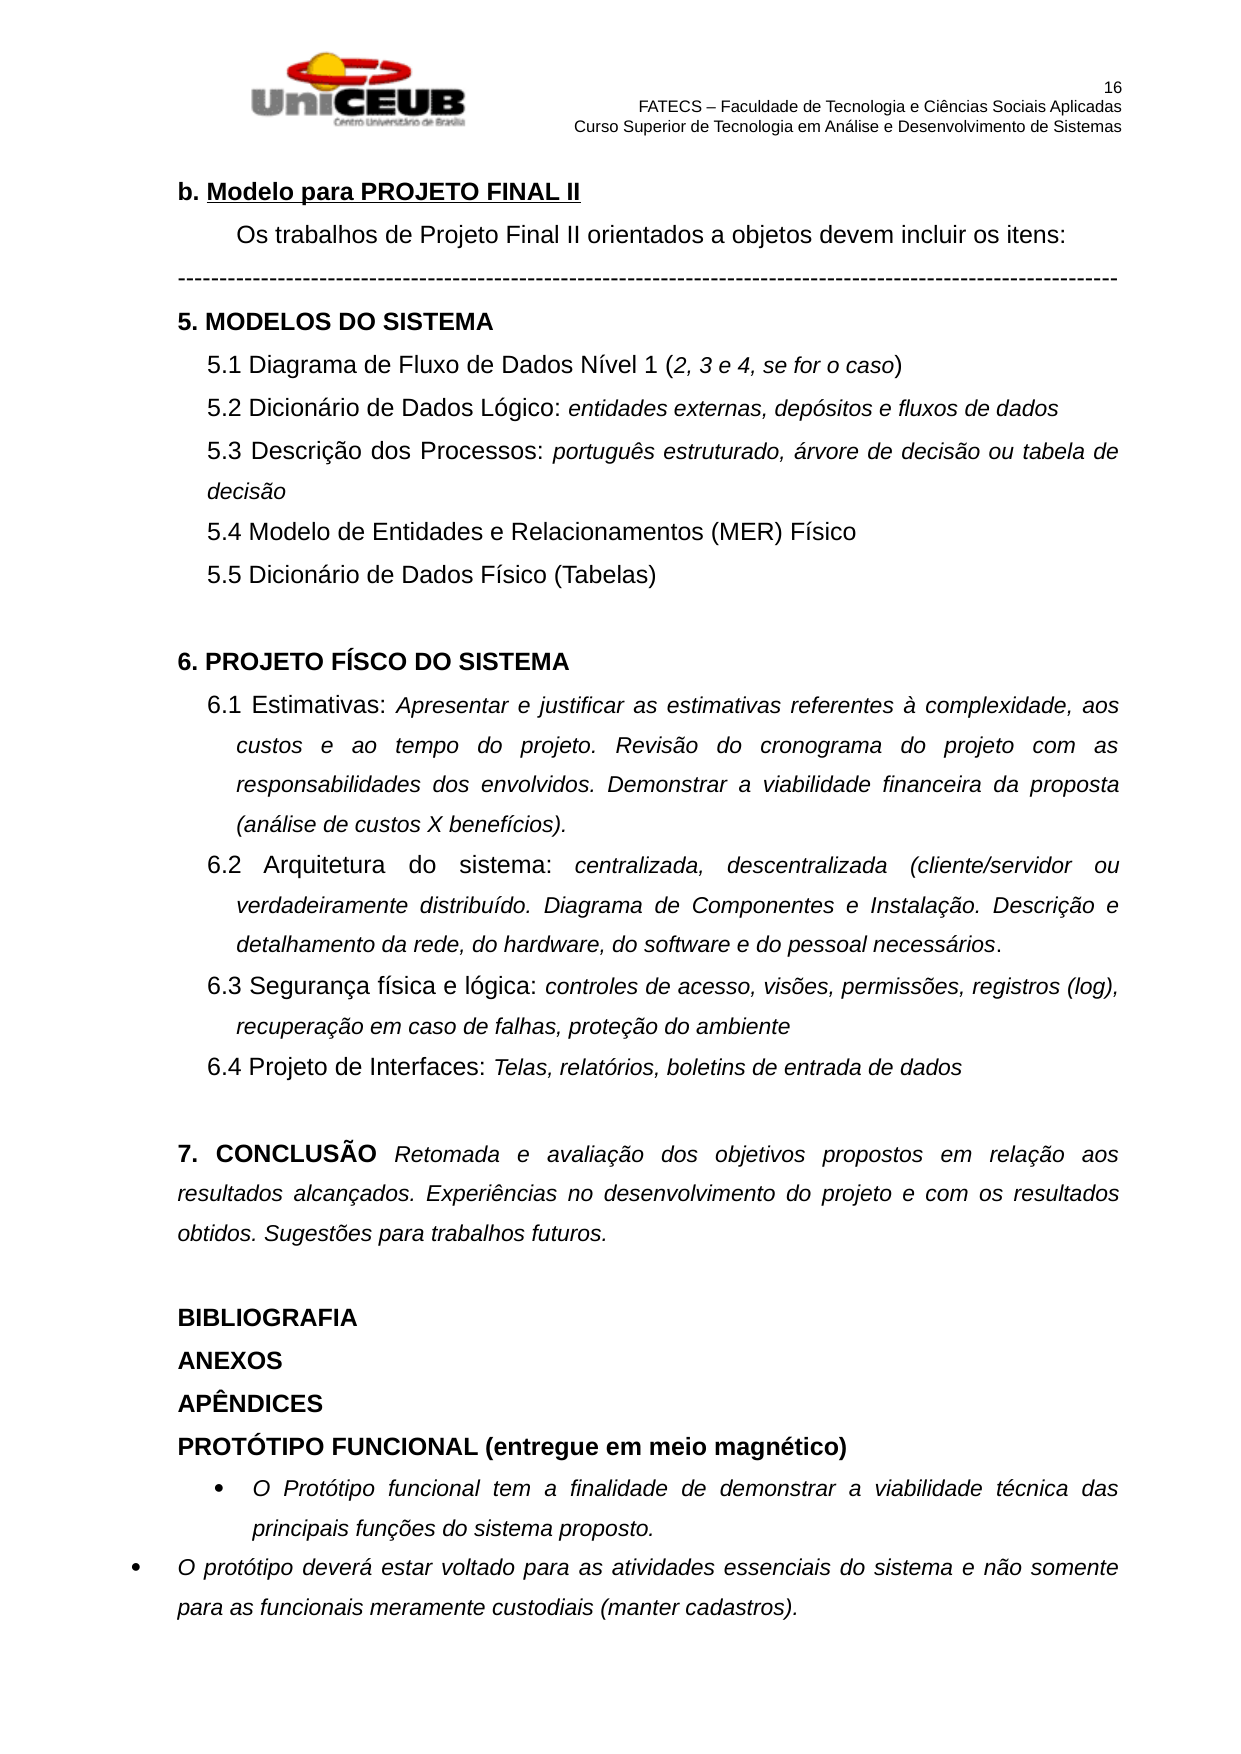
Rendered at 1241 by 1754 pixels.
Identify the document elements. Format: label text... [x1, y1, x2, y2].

text APÊNDICES [177, 1389, 1122, 1417]
text 6. PROJETO FÍSCO DO SISTEMA [177, 647, 1122, 675]
text 6.3 Segurança física e lógica: controles de acesso, visões, permissões, registros (log), recuperação em caso de falhas, proteção do ambiente [207, 971, 1122, 1039]
subtitle b. Modelo para PROJETO FINAL II [177, 177, 1122, 206]
text 5.3 Descrição dos Processos: português estruturado, árvore de decisão ou tabela de decisão [207, 436, 1122, 504]
text 5.4 Modelo de Entidades e Relacionamentos (MER) Físico [207, 517, 1122, 546]
list O protótipo deverá estar voltado para as atividades essenciais do sistema e não somente para as funcionais meramente custodiais (manter cadastros). [132, 1554, 1122, 1620]
text Os trabalhos de Projeto Final II orientados a objetos devem incluir os itens: [177, 220, 1122, 249]
text 6.1 Estimativas: Apresentar e justificar as estimativas referentes à complexidade, aos custos e ao tempo do projeto. Revisão do cronograma do projeto com as responsabilidades dos envolvidos. Demonstrar a viabilidade financeira da proposta (análise de custos X benefícios). [207, 690, 1122, 837]
text ----------------------------------------------------------------------------------------------------------------- [177, 263, 1122, 292]
text 5.1 Diagrama de Fluxo de Dados Nível 1 (2, 3 e 4, se for o caso) [207, 350, 1122, 378]
text 6.4 Projeto de Interfaces: Telas, relatórios, boletins de entrada de dados [207, 1052, 1122, 1081]
text ANEXOS [177, 1346, 1122, 1374]
list O Protótipo funcional tem a finalidade de demonstrar a viabilidade técnica das principais funções do sistema proposto. [215, 1475, 1122, 1541]
text 5.2 Dicionário de Dados Lógico: entidades externas, depósitos e fluxos de dados [207, 393, 1122, 422]
text PROTÓTIPO FUNCIONAL (entregue em meio magnético) [177, 1432, 1122, 1461]
picture [179, 15, 473, 128]
text 5. MODELOS DO SISTEMA [177, 307, 1122, 335]
text 5.5 Dicionário de Dados Físico (Tabelas) [207, 560, 1122, 589]
text 7. CONCLUSÃO Retomada e avaliação dos objetivos propostos em relação aos resultados alcançados. Experiências no desenvolvimento do projeto e com os resultados obtidos. Sugestões para trabalhos futuros. [177, 1138, 1122, 1246]
text BIBLIOGRAFIA [177, 1302, 1122, 1331]
text 6.2 Arquitetura do sistema: centralizada, descentralizada (cliente/servidor ou verdadeiramente distribuído. Diagrama de Componentes e Instalação. Descrição e detalhamento da rede, do hardware, do software e do pessoal necessários. [207, 850, 1122, 958]
